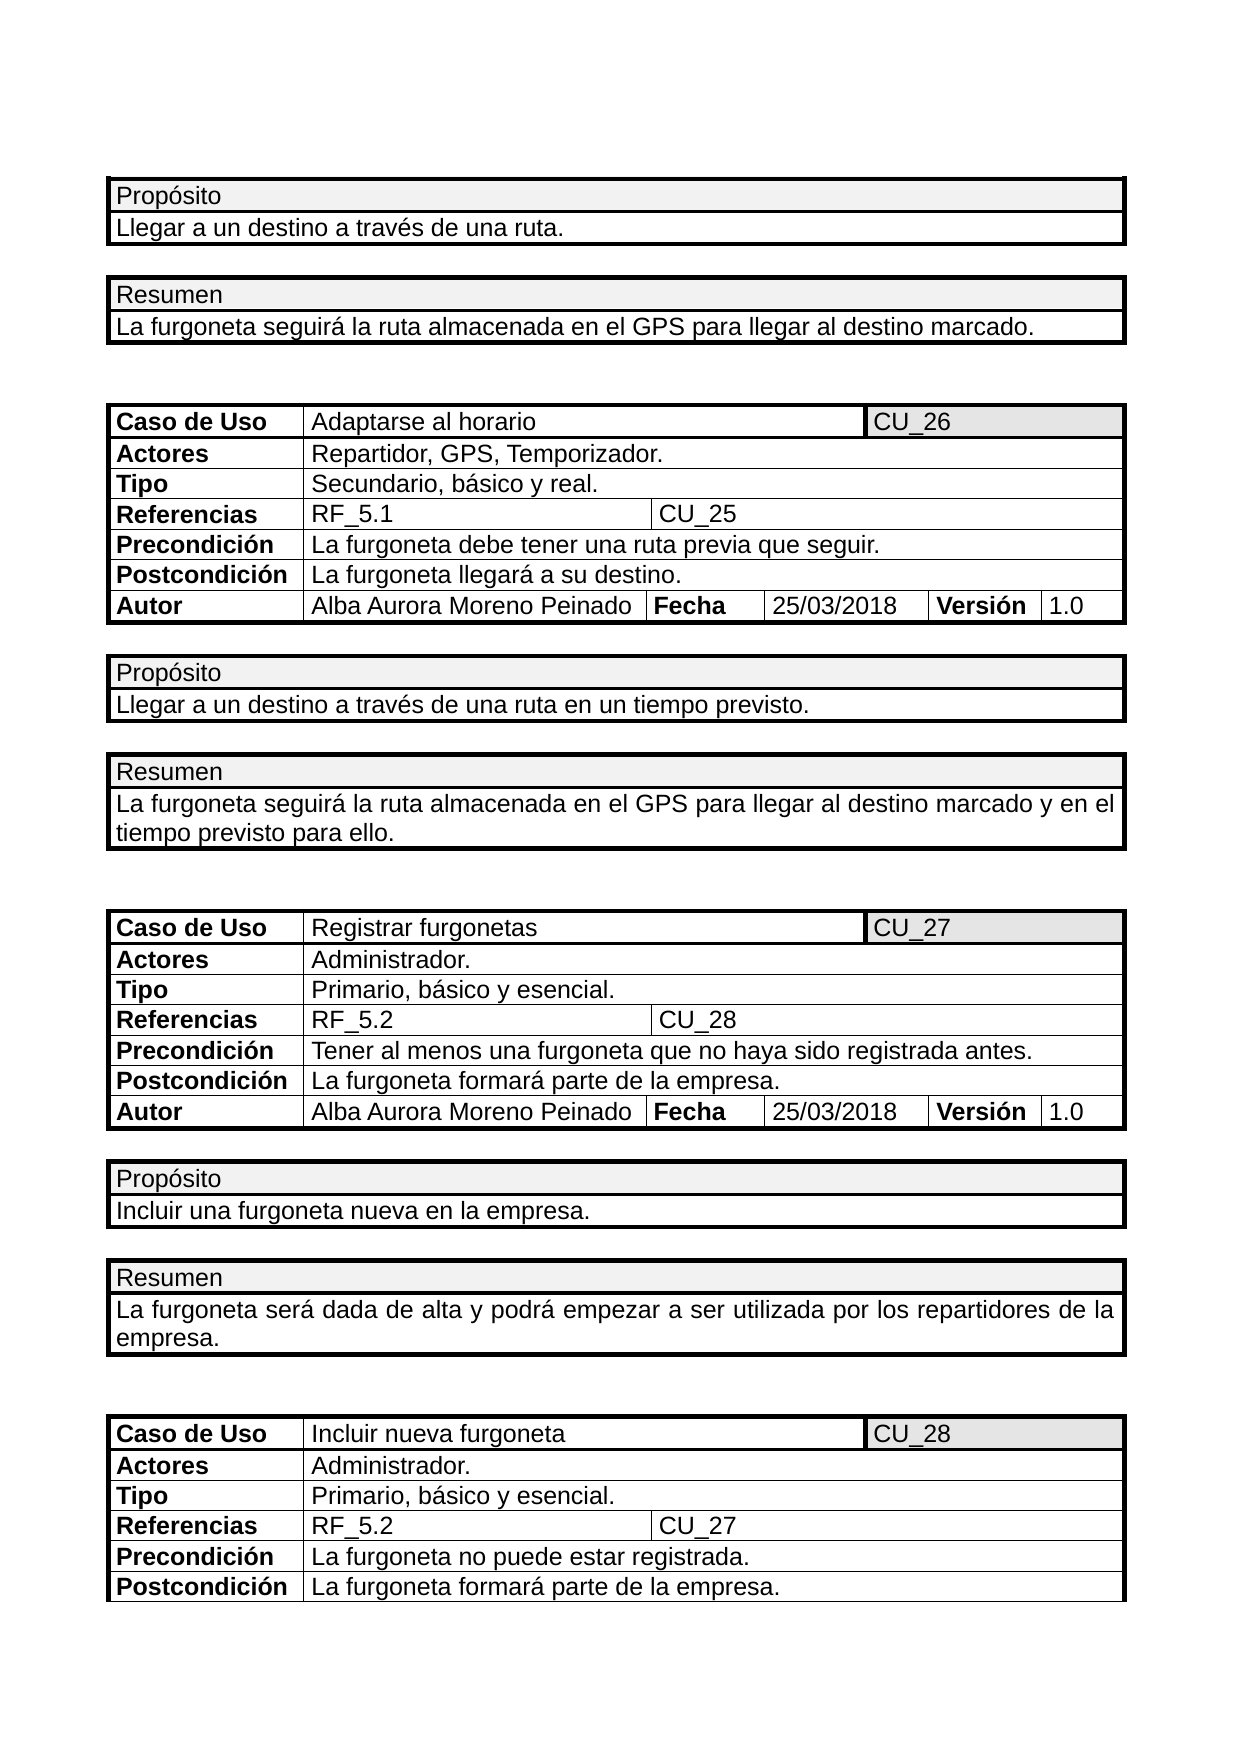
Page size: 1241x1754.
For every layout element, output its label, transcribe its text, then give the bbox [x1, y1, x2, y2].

table_cell Autor [111, 1096, 303, 1126]
table_cell Actores [111, 439, 303, 468]
table_cell Actores [111, 1451, 303, 1479]
table_cell Actores [111, 945, 303, 974]
table_cell Primario, básico y esencial. [304, 1481, 1122, 1510]
table_cell Administrador. [304, 1451, 1122, 1479]
table_cell 1.0 [1042, 1096, 1122, 1126]
table_header Adaptarse al horario [304, 407, 863, 436]
table_cell RF_5.2 [304, 1511, 651, 1540]
table_header Propósito [111, 1164, 1122, 1193]
table_cell Secundario, básico y real. [304, 469, 1122, 498]
table_cell Llegar a un destino a través de una ruta en un tiempo previsto. [111, 690, 1122, 719]
table_cell Precondición [111, 530, 303, 559]
table_cell Alba Aurora Moreno Peinado [304, 1096, 646, 1126]
table_header Caso de Uso [111, 1419, 303, 1448]
table_header Propósito [111, 181, 1122, 210]
table_cell Tener al menos una furgoneta que no haya sido registrada antes. [304, 1036, 1122, 1065]
table_cell La furgoneta debe tener una ruta previa que seguir. [304, 530, 1122, 559]
table_cell La furgoneta formará parte de la empresa. [304, 1066, 1122, 1095]
table_cell 25/03/2018 [765, 1096, 928, 1126]
table_header Caso de Uso [111, 913, 303, 942]
table_cell Postcondición [111, 560, 303, 589]
table_header CU_28 [868, 1419, 1122, 1448]
table_header Resumen [111, 757, 1122, 786]
table_cell CU_28 [652, 1005, 1122, 1034]
table_cell Repartidor, GPS, Temporizador. [304, 439, 1122, 468]
table_cell La furgoneta será dada de alta y podrá empezar a ser utilizada por los repartidores de la empresa. [111, 1295, 1122, 1352]
table_cell Postcondición [111, 1066, 303, 1095]
table_header Propósito [111, 658, 1122, 687]
table_cell 25/03/2018 [765, 591, 928, 620]
table_cell CU_25 [652, 499, 1122, 529]
table_cell Referencias [111, 1511, 303, 1540]
table_cell La furgoneta seguirá la ruta almacenada en el GPS para llegar al destino marcado y en el tiempo previsto para ello. [111, 789, 1122, 846]
table_cell Autor [111, 591, 303, 620]
table_header CU_26 [868, 407, 1122, 436]
table_header Resumen [111, 280, 1122, 308]
table_cell Fecha [647, 1096, 764, 1126]
table_cell La furgoneta formará parte de la empresa. [304, 1572, 1122, 1601]
table_header Resumen [111, 1263, 1122, 1291]
table_cell Referencias [111, 499, 303, 529]
table_cell Postcondición [111, 1572, 303, 1601]
table_cell Referencias [111, 1005, 303, 1034]
table_header CU_27 [868, 913, 1122, 942]
table_cell La furgoneta seguirá la ruta almacenada en el GPS para llegar al destino marcado. [111, 312, 1122, 340]
table_cell Fecha [647, 591, 764, 620]
table_cell RF_5.2 [304, 1005, 651, 1034]
table_header Caso de Uso [111, 407, 303, 436]
table_cell La furgoneta no puede estar registrada. [304, 1541, 1122, 1571]
table_cell Versión [929, 1096, 1041, 1126]
table_cell Alba Aurora Moreno Peinado [304, 591, 646, 620]
table_cell Versión [929, 591, 1041, 620]
table_cell CU_27 [652, 1511, 1122, 1540]
table_header Registrar furgonetas [304, 913, 863, 942]
table_cell Precondición [111, 1541, 303, 1571]
table_cell Tipo [111, 469, 303, 498]
table_cell Tipo [111, 1481, 303, 1510]
table_cell Primario, básico y esencial. [304, 975, 1122, 1004]
table_cell Tipo [111, 975, 303, 1004]
table_cell Incluir una furgoneta nueva en la empresa. [111, 1196, 1122, 1224]
table_cell 1.0 [1042, 591, 1122, 620]
table_cell Llegar a un destino a través de una ruta. [111, 213, 1122, 242]
table_header Incluir nueva furgoneta [304, 1419, 863, 1448]
table_cell RF_5.1 [304, 499, 651, 529]
table_cell La furgoneta llegará a su destino. [304, 560, 1122, 589]
table_cell Administrador. [304, 945, 1122, 974]
table_cell Precondición [111, 1036, 303, 1065]
